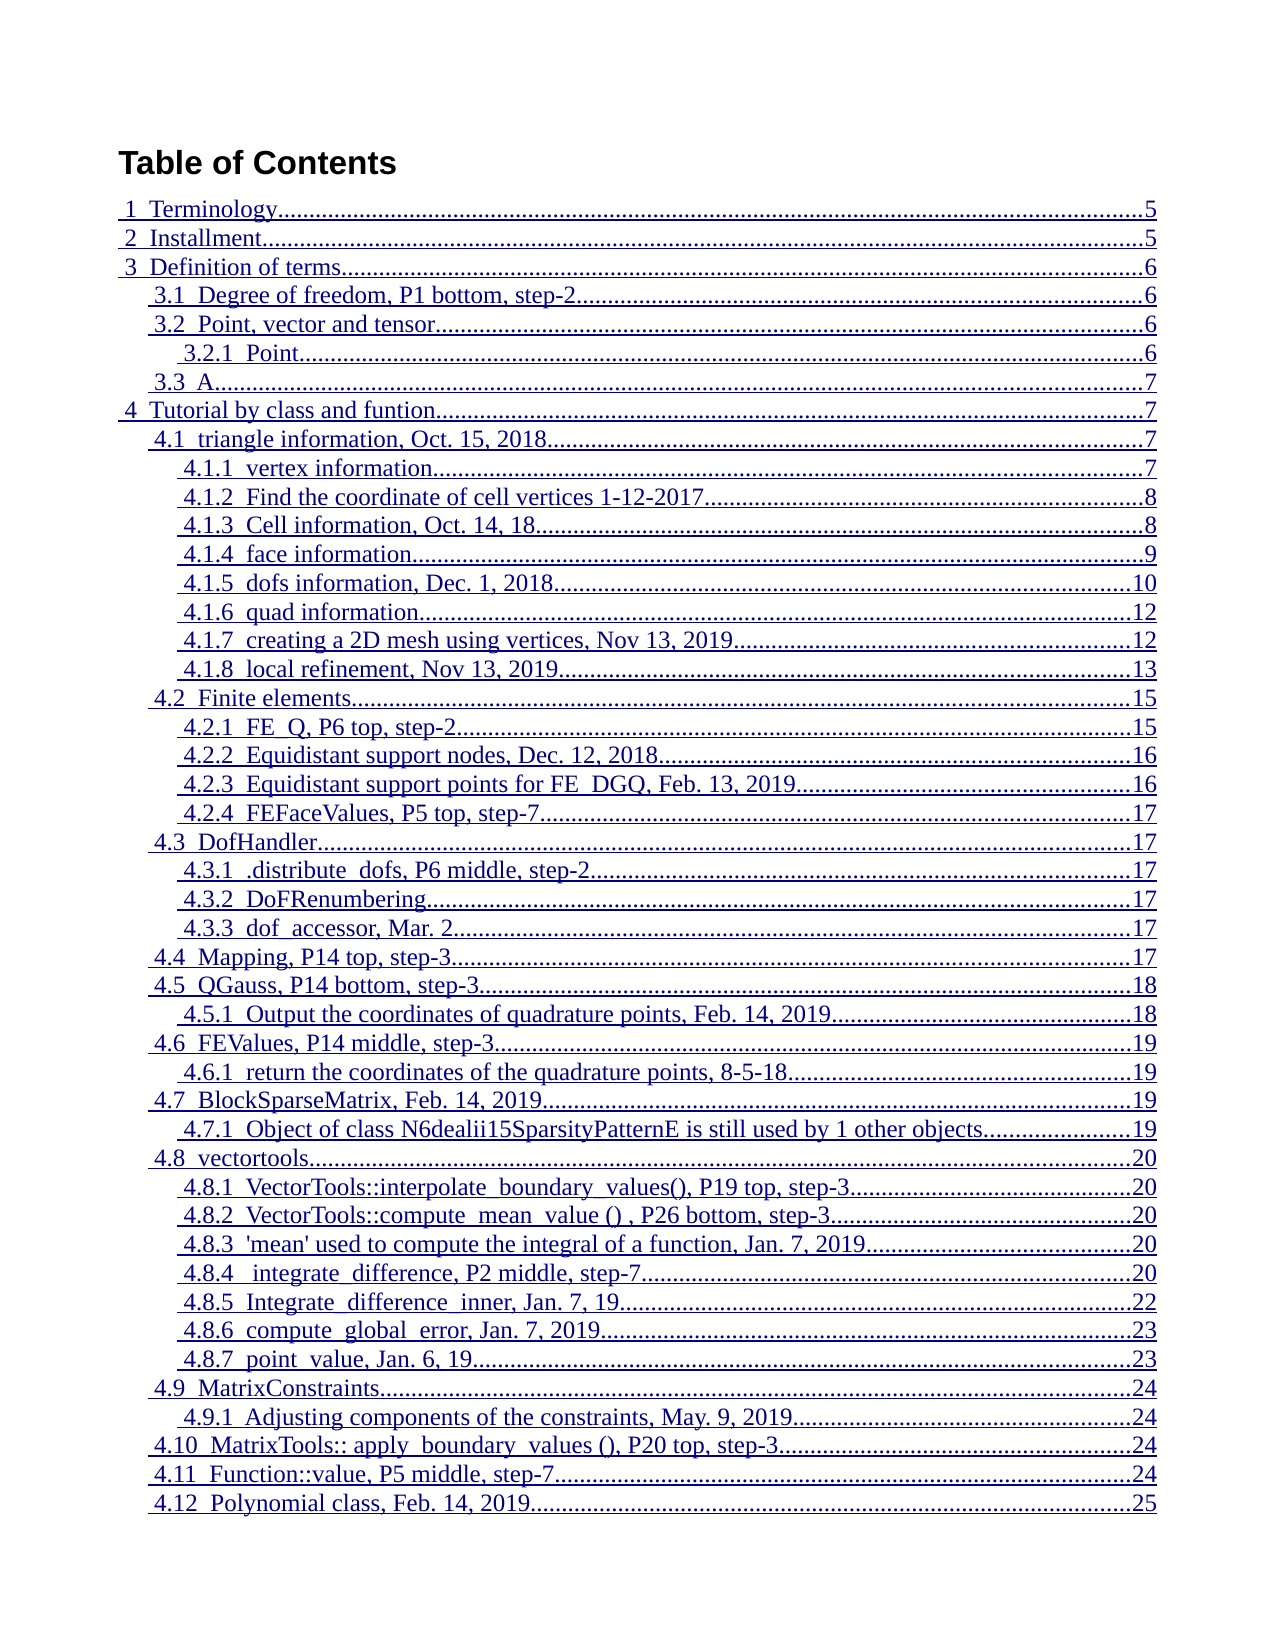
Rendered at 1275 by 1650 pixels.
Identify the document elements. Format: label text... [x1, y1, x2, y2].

text 4.9.1 Adjusting components of the constraints, May. 9, 2019 24 [177, 1402, 1157, 1427]
text 4.1.4 face information 9 [177, 539, 1157, 564]
text 3.2 Point, vector and tensor 6 [148, 309, 1157, 334]
text 3.2.1 Point 6 [177, 338, 1157, 363]
text 3.1 Degree of freedom, P1 bottom, step-2 6 [148, 280, 1157, 305]
text 4.3.1 .distribute_dofs, P6 middle, step-2 17 [177, 855, 1157, 880]
text 4.8.2 VectorTools::compute_mean_value () , P26 bottom, step-3 20 [177, 1200, 1157, 1225]
text 4.1.5 dofs information, Dec. 1, 2018 10 [177, 568, 1157, 593]
text 4.8.3 'mean' used to compute the integral of a function, Jan. 7, 2019 20 [177, 1229, 1157, 1254]
text 4.1.7 creating a 2D mesh using vertices, Nov 13, 2019 12 [177, 625, 1157, 650]
text 4.1.1 vertex information 7 [177, 453, 1157, 478]
text 4.8.4 integrate_difference, P2 middle, step-7 20 [177, 1258, 1157, 1283]
text 4.1.3 Cell information, Oct. 14, 18 8 [177, 510, 1157, 535]
text 4.2.2 Equidistant support nodes, Dec. 12, 2018 16 [177, 740, 1157, 765]
text 4.4 Mapping, P14 top, step-3 17 [148, 942, 1157, 967]
text 2 Installment 5 [118, 223, 1157, 248]
text 4.9 MatrixConstraints 24 [148, 1373, 1157, 1398]
text 4.1.6 quad information 12 [177, 597, 1157, 622]
text 4.7 BlockSparseMatrix, Feb. 14, 2019 19 [148, 1085, 1157, 1110]
text 4.2.1 FE_Q, P6 top, step-2 15 [177, 712, 1157, 737]
text 4.3 DofHandler 17 [148, 827, 1157, 852]
text 3 Definition of terms 6 [118, 252, 1157, 277]
text 4.5.1 Output the coordinates of quadrature points, Feb. 14, 2019 18 [177, 999, 1157, 1024]
text 4.12 Polynomial class, Feb. 14, 2019 25 [148, 1488, 1157, 1513]
text 4.8.7 point_value, Jan. 6, 19 23 [177, 1344, 1157, 1369]
subtitle Table of Contents [118, 143, 1157, 182]
text 4.1.2 Find the coordinate of cell vertices 1-12-2017 8 [177, 482, 1157, 507]
text 3.3 A 7 [148, 367, 1157, 392]
text 4.6.1 return the coordinates of the quadrature points, 8-5-18 19 [177, 1057, 1157, 1082]
text 4.1 triangle information, Oct. 15, 2018 7 [148, 424, 1157, 449]
text 4.6 FEValues, P14 middle, step-3 19 [148, 1028, 1157, 1053]
text 4.8 vectortools 20 [148, 1143, 1157, 1168]
text 4.1.8 local refinement, Nov 13, 2019 13 [177, 654, 1157, 679]
text 4.2 Finite elements 15 [148, 683, 1157, 708]
text 4.7.1 Object of class N6dealii15SparsityPatternE is still used by 1 other objects. 19 [177, 1114, 1157, 1139]
text 4.3.3 dof_accessor, Mar. 2 17 [177, 913, 1157, 938]
text 4.10 MatrixTools:: apply_boundary_values (), P20 top, step-3 24 [148, 1430, 1157, 1455]
text 4.5 QGauss, P14 bottom, step-3 18 [148, 970, 1157, 995]
text 4.11 Function::value, P5 middle, step-7 24 [148, 1459, 1157, 1484]
text 4.3.2 DoFRenumbering 17 [177, 884, 1157, 909]
text 4.8.1 VectorTools::interpolate_boundary_values(), P19 top, step-3 20 [177, 1172, 1157, 1197]
text 4.8.6 compute_global_error, Jan. 7, 2019 23 [177, 1315, 1157, 1340]
text 1 Terminology 5 [118, 194, 1157, 219]
text 4.2.3 Equidistant support points for FE_DGQ, Feb. 13, 2019 16 [177, 769, 1157, 794]
text 4 Tutorial by class and funtion 7 [118, 395, 1157, 420]
text 4.2.4 FEFaceValues, P5 top, step-7 17 [177, 798, 1157, 823]
text 4.8.5 Integrate_difference_inner, Jan. 7, 19 22 [177, 1287, 1157, 1312]
